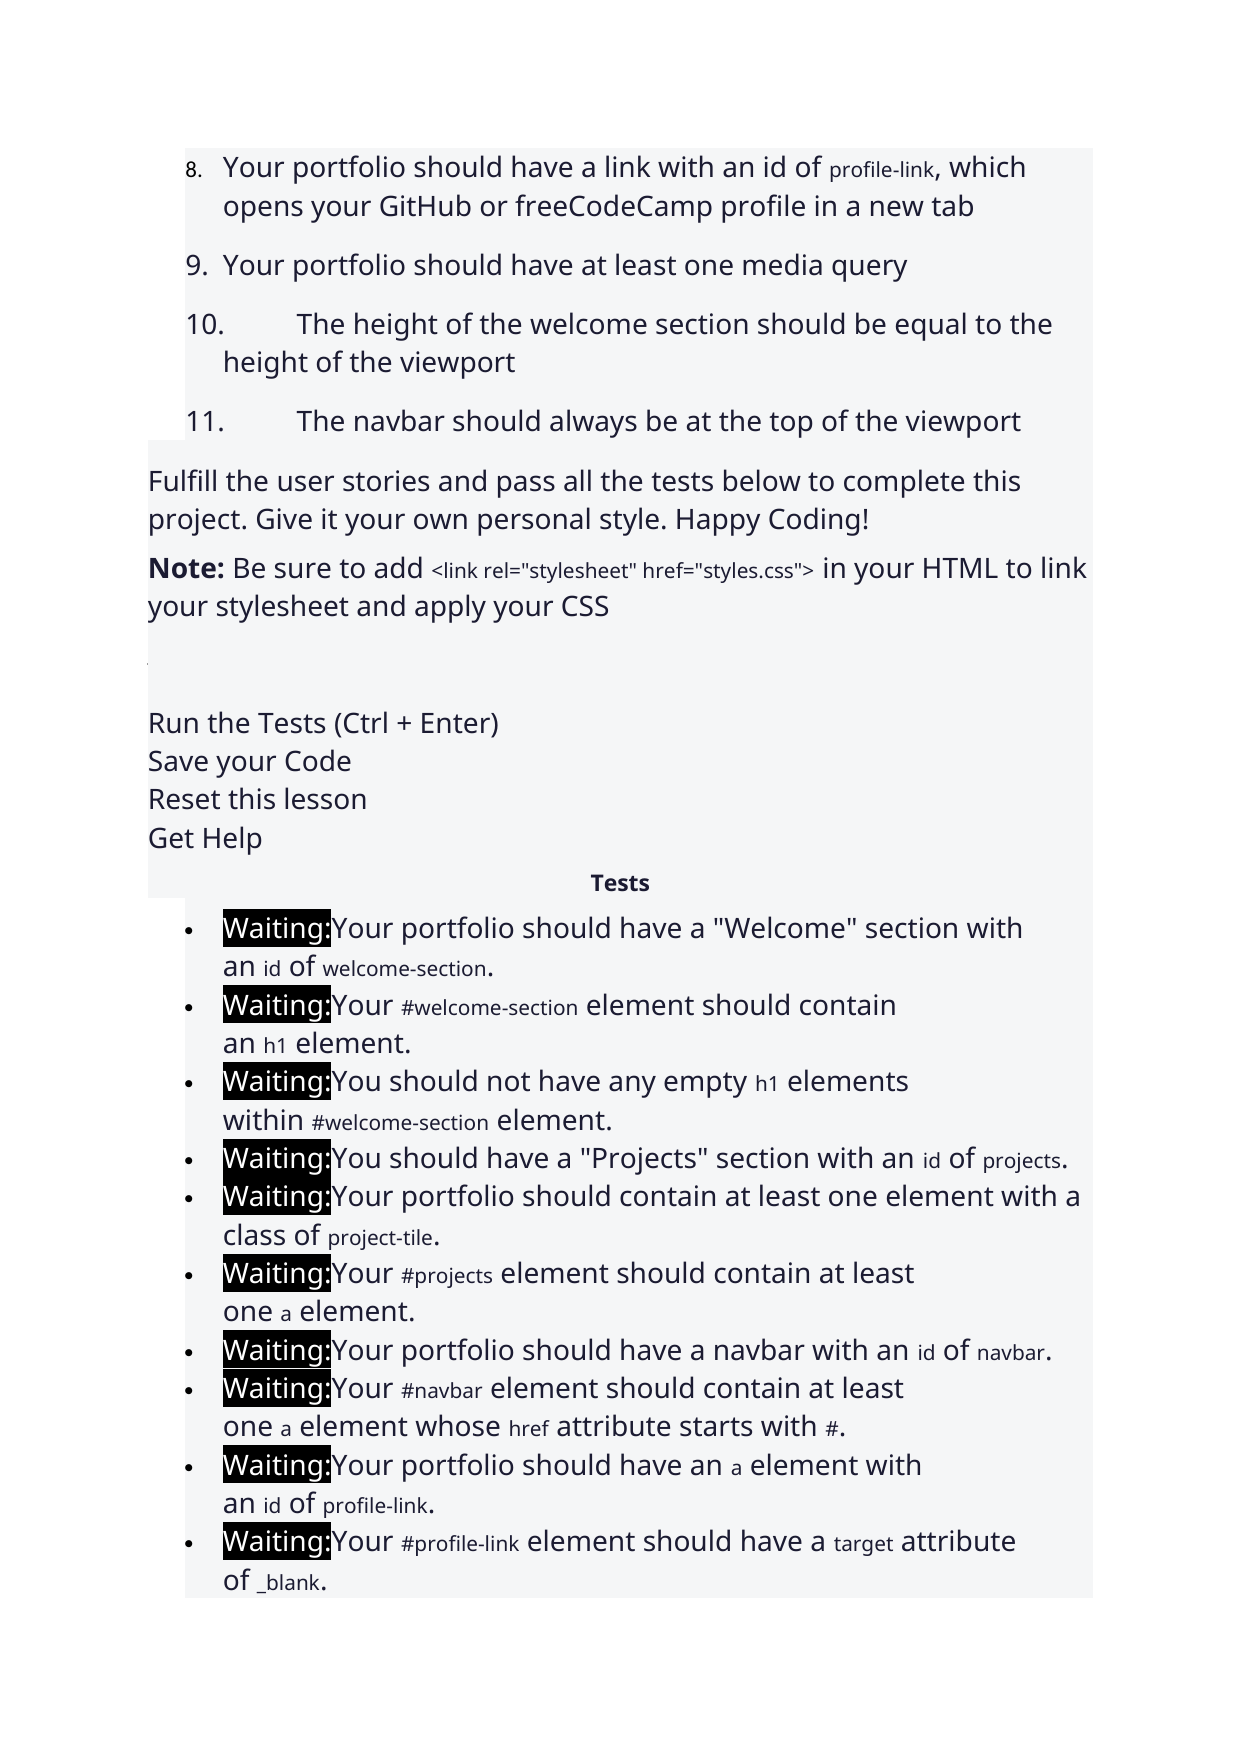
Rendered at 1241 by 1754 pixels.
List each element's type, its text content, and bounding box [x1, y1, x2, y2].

list Waiting:Your #welcome-section element should contain an h1 element. [185, 985, 1093, 1062]
list The height of the welcome section should be equal to the height of the viewport [185, 304, 1093, 381]
list Your portfolio should have a link with an id of profile-link, which opens your GitHub or freeCodeCamp profile in a new tab [185, 148, 1093, 224]
list The navbar should always be at the top of the viewport [185, 402, 1093, 440]
text Save your Code [148, 741, 1093, 780]
subtitle Tests [148, 867, 1093, 898]
list Waiting:You should have a "Projects" section with an id of projects. [185, 1138, 1093, 1177]
text Reset this lesson [148, 780, 1093, 818]
list Waiting:Your #projects element should contain at least one a element. [185, 1253, 1093, 1330]
list Waiting:Your #navbar element should contain at least one a element whose href attribute starts with #. [185, 1368, 1093, 1445]
list Waiting:Your #profile-link element should have a target attribute of _blank. [185, 1522, 1093, 1598]
list Waiting:Your portfolio should contain at least one element with a class of project-tile. [185, 1177, 1093, 1253]
list Waiting:Your portfolio should have a "Welcome" section with an id of welcome-section. [185, 908, 1093, 985]
text Fulfill the user stories and pass all the tests below to complete this project. Give it your own personal style. Happy Coding! [148, 461, 1093, 538]
text Note: Be sure to add <link rel="stylesheet" href="styles.css"> in your HTML to link your stylesheet and apply your CSS [148, 548, 1093, 625]
list Your portfolio should have at least one media query [185, 245, 1093, 283]
list Waiting:You should not have any empty h1 elements within #welcome-section element. [185, 1062, 1093, 1138]
list Waiting:Your portfolio should have a navbar with an id of navbar. [185, 1330, 1093, 1368]
text Get Help [148, 818, 1093, 856]
list Waiting:Your portfolio should have an a element with an id of profile-link. [185, 1445, 1093, 1522]
text Run the Tests (Ctrl + Enter) [148, 703, 1093, 741]
